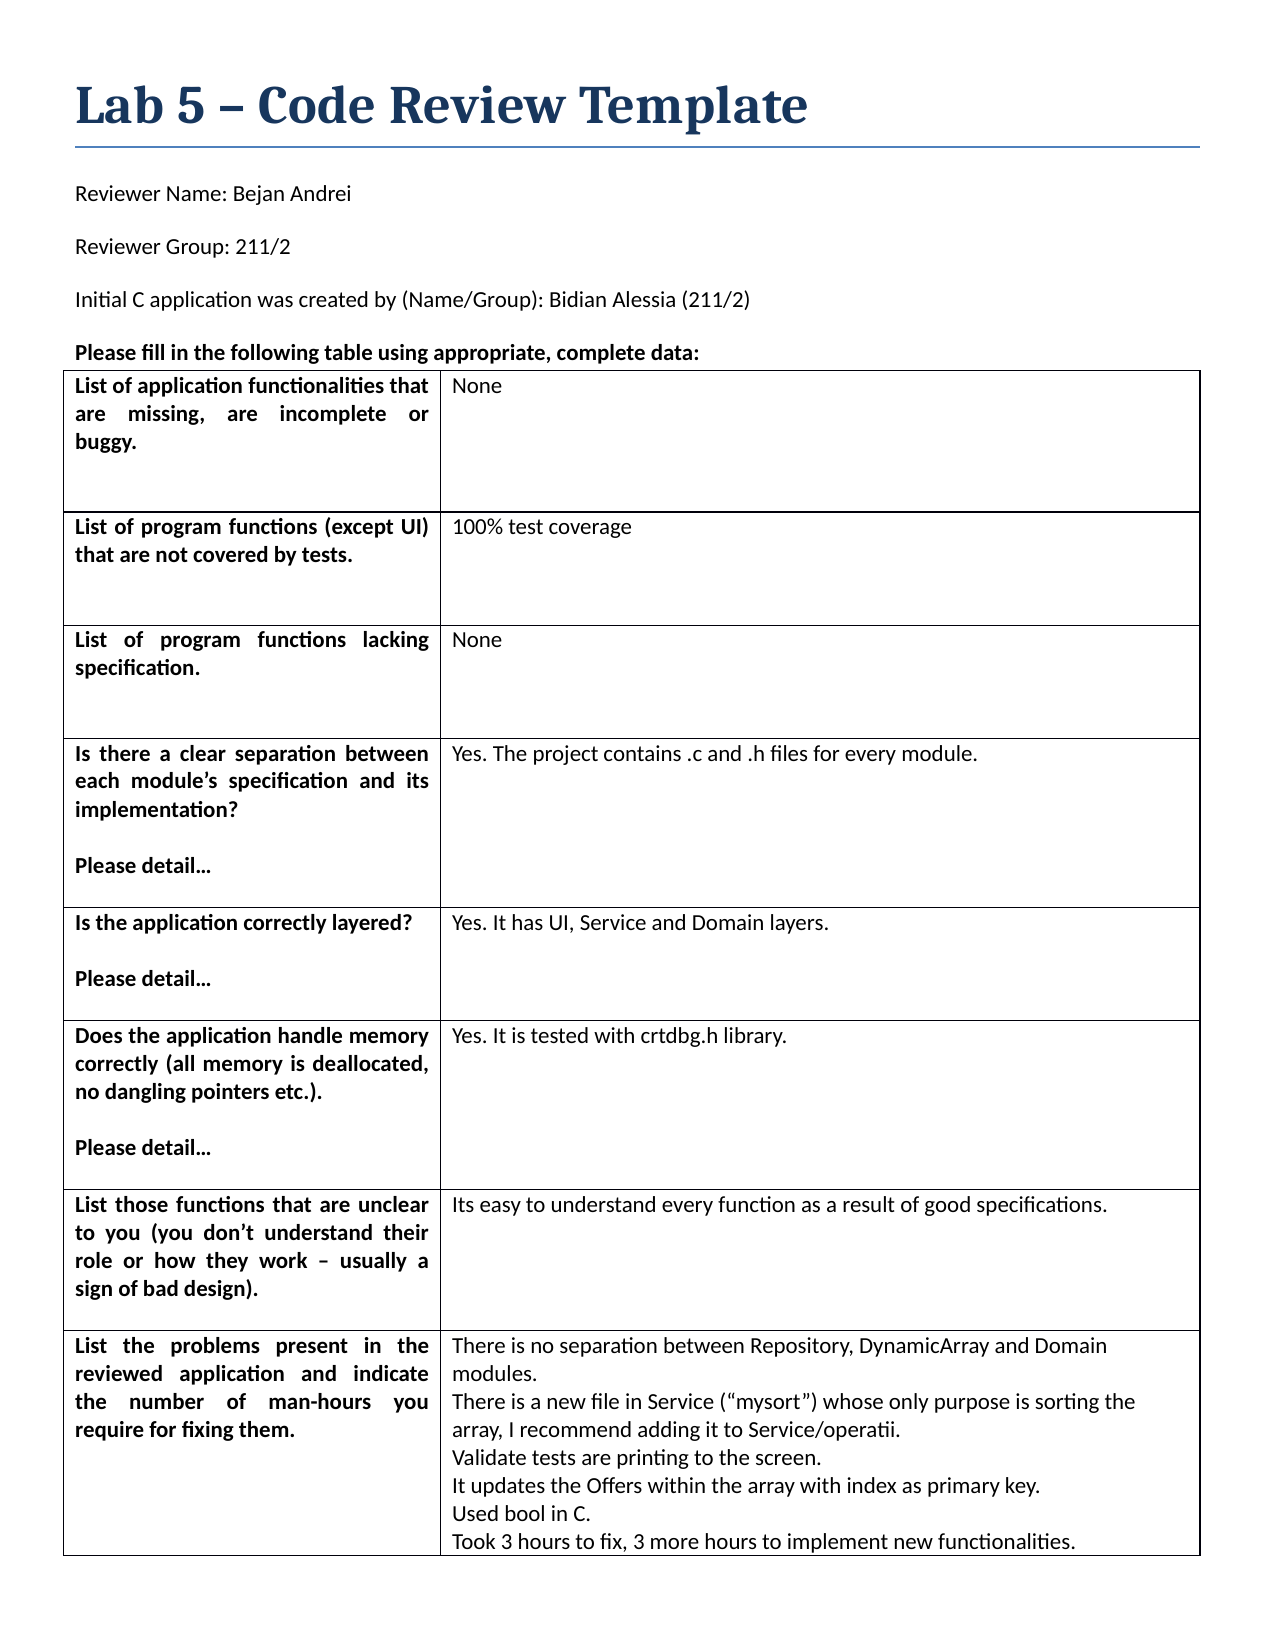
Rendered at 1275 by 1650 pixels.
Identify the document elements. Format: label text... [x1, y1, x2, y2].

table_cell There is no separation between Repository, DynamicArray and Domain modules. There is a new file in Service (“mysort”) whose only purpose is sorting the array, I recommend adding it to Service/operatii. Validate tests are printing to the screen. It updates the Offers within the array with index as primary key. Used bool in C. Took 3 hours to fix, 3 more hours to implement new functionalities. [441, 1331, 1199, 1555]
table_cell Is there a clear separation between each module’s specification and its implementation? Please detail… [64, 739, 440, 907]
text Reviewer Group: 211/2 [75, 232, 1200, 260]
text Initial C application was created by (Name/Group): Bidian Alessia (211/2) [75, 285, 1200, 313]
table_cell Yes. It is tested with crtdbg.h library. [441, 1021, 1199, 1189]
table_cell Yes. The project contains .c and .h files for every module. [441, 739, 1199, 907]
text Reviewer Name: Bejan Andrei [75, 179, 1200, 207]
table_header List of application functionalities that are missing, are incomplete or buggy. [64, 371, 440, 511]
table_cell Is the application correctly layered? Please detail… [64, 908, 440, 1020]
title Lab 5 – Code Review Template [75, 75, 1200, 146]
text Please fill in the following table using appropriate, complete data: [75, 338, 1200, 366]
table_cell Yes. It has UI, Service and Domain layers. [441, 908, 1199, 1020]
table_cell Its easy to understand every function as a result of good specifications. [441, 1190, 1199, 1330]
table_cell None [441, 626, 1199, 738]
table_cell List those functions that are unclear to you (you don’t understand their role or how they work – usually a sign of bad design). [64, 1190, 440, 1330]
table_cell List the problems present in the reviewed application and indicate the number of man-hours you require for fixing them. [64, 1331, 440, 1555]
table_cell 100% test coverage [441, 513, 1199, 624]
table_header None [441, 371, 1199, 511]
table_cell List of program functions lacking specification. [64, 626, 440, 738]
table_cell List of program functions (except UI) that are not covered by tests. [64, 513, 440, 624]
table_cell Does the application handle memory correctly (all memory is deallocated, no dangling pointers etc.). Please detail… [64, 1021, 440, 1189]
